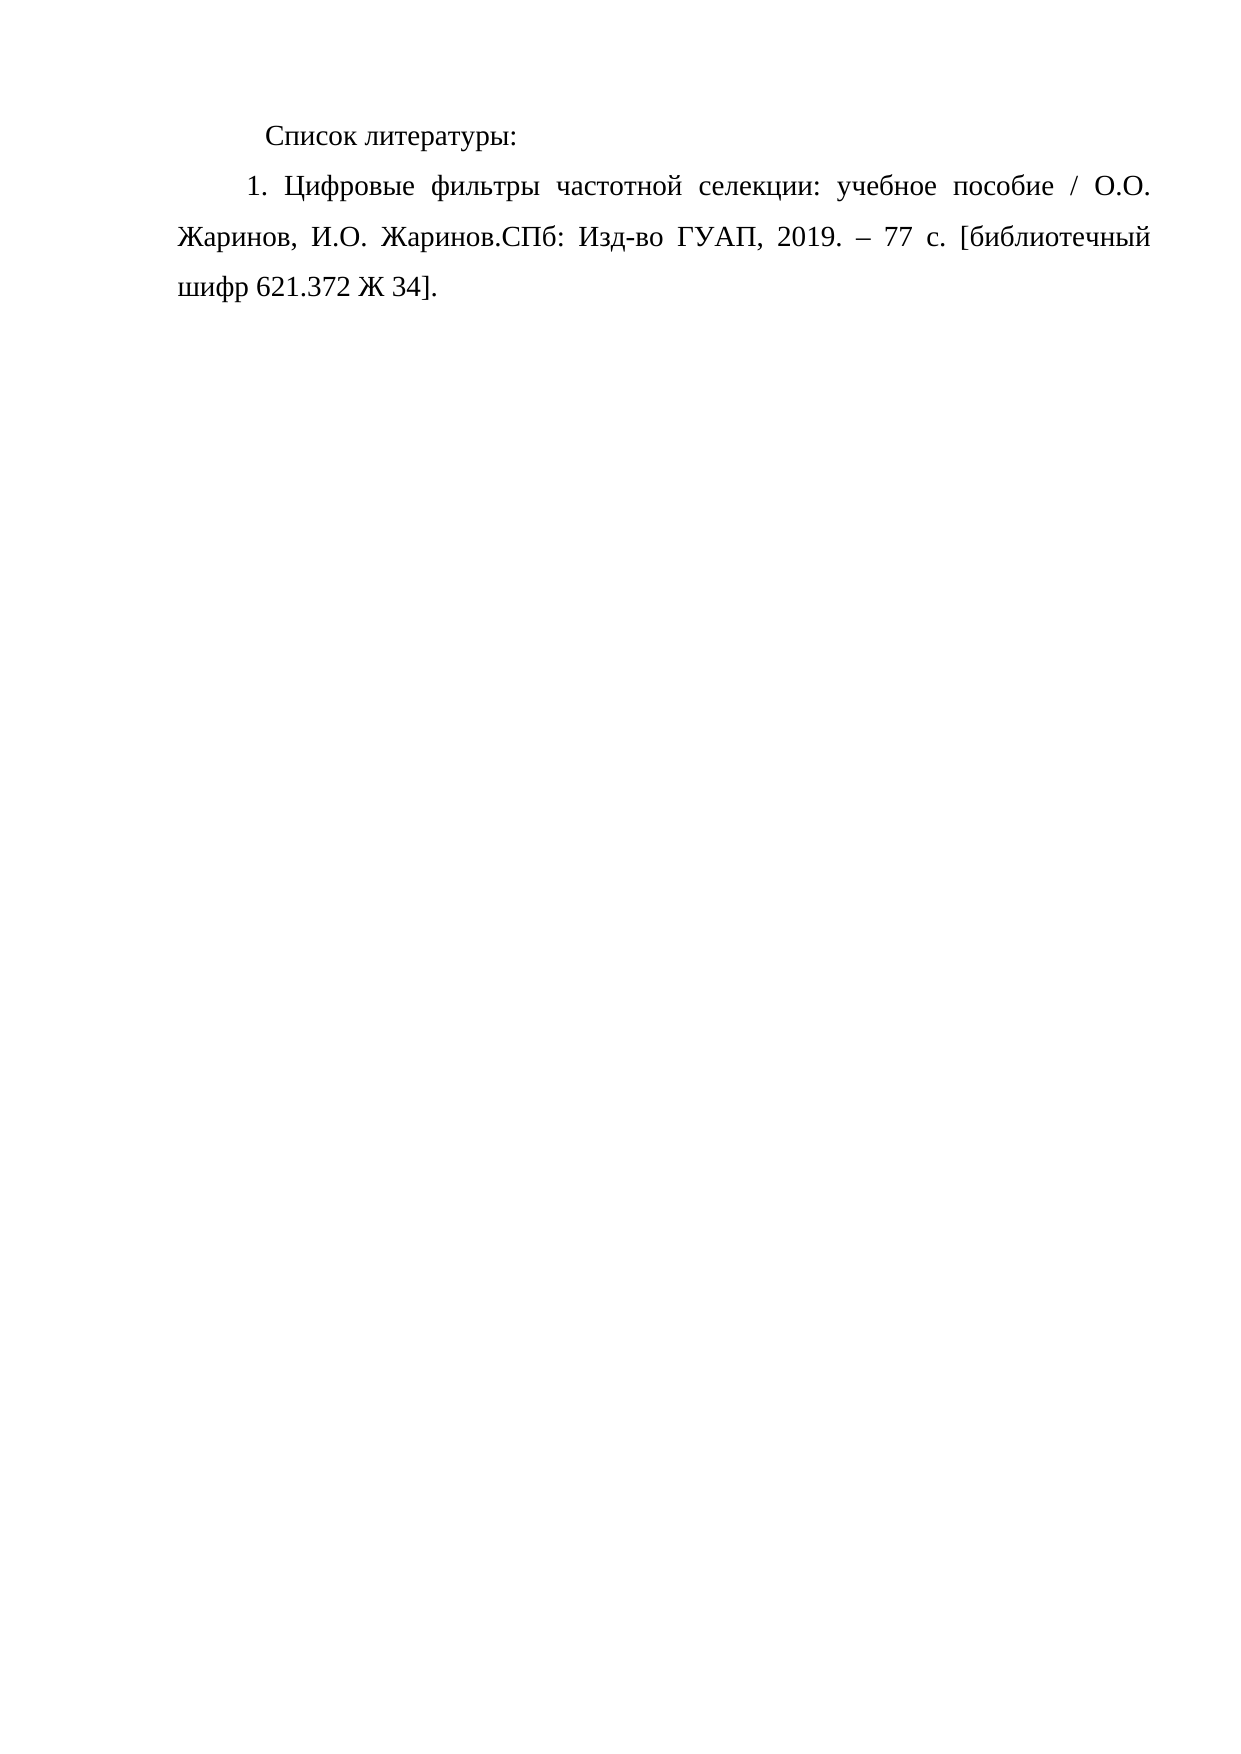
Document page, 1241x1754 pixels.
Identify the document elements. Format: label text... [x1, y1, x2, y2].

text Список литературы: [177, 118, 1152, 152]
text 1. Цифровые фильтры частотной селекции: учебное пособие / О.О. Жаринов, И.О. Жаринов.СПб: Изд-во ГУАП, 2019. – 77 с. [библиотечный шифр 621.372 Ж 34]. [177, 168, 1152, 303]
